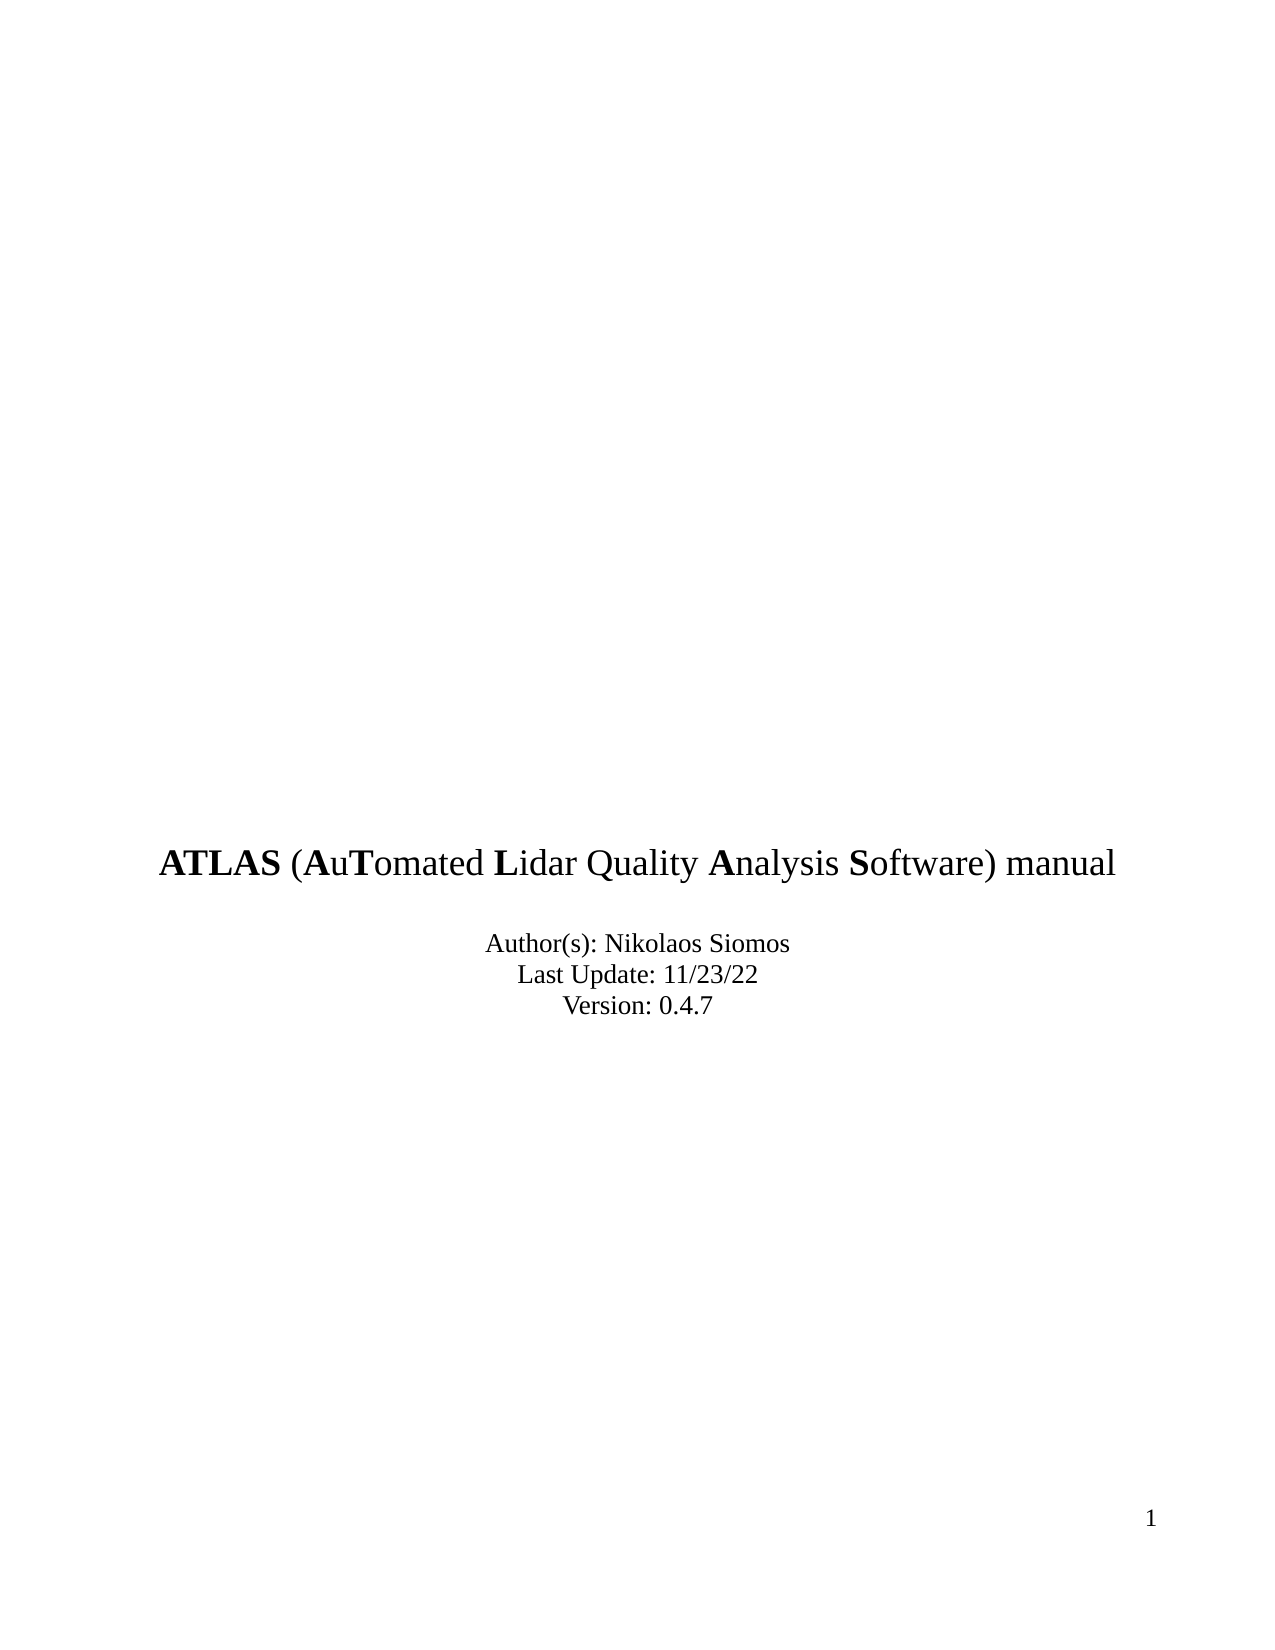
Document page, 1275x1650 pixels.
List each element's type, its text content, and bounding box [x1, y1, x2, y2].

text Author(s): Nikolaos Siomos [118, 927, 1157, 958]
text Last Update: 11/23/22 [118, 958, 1157, 989]
text Version: 0.4.7 [118, 989, 1157, 1020]
text ATLAS (AuTomated Lidar Quality Analysis Software) manual [118, 840, 1157, 883]
